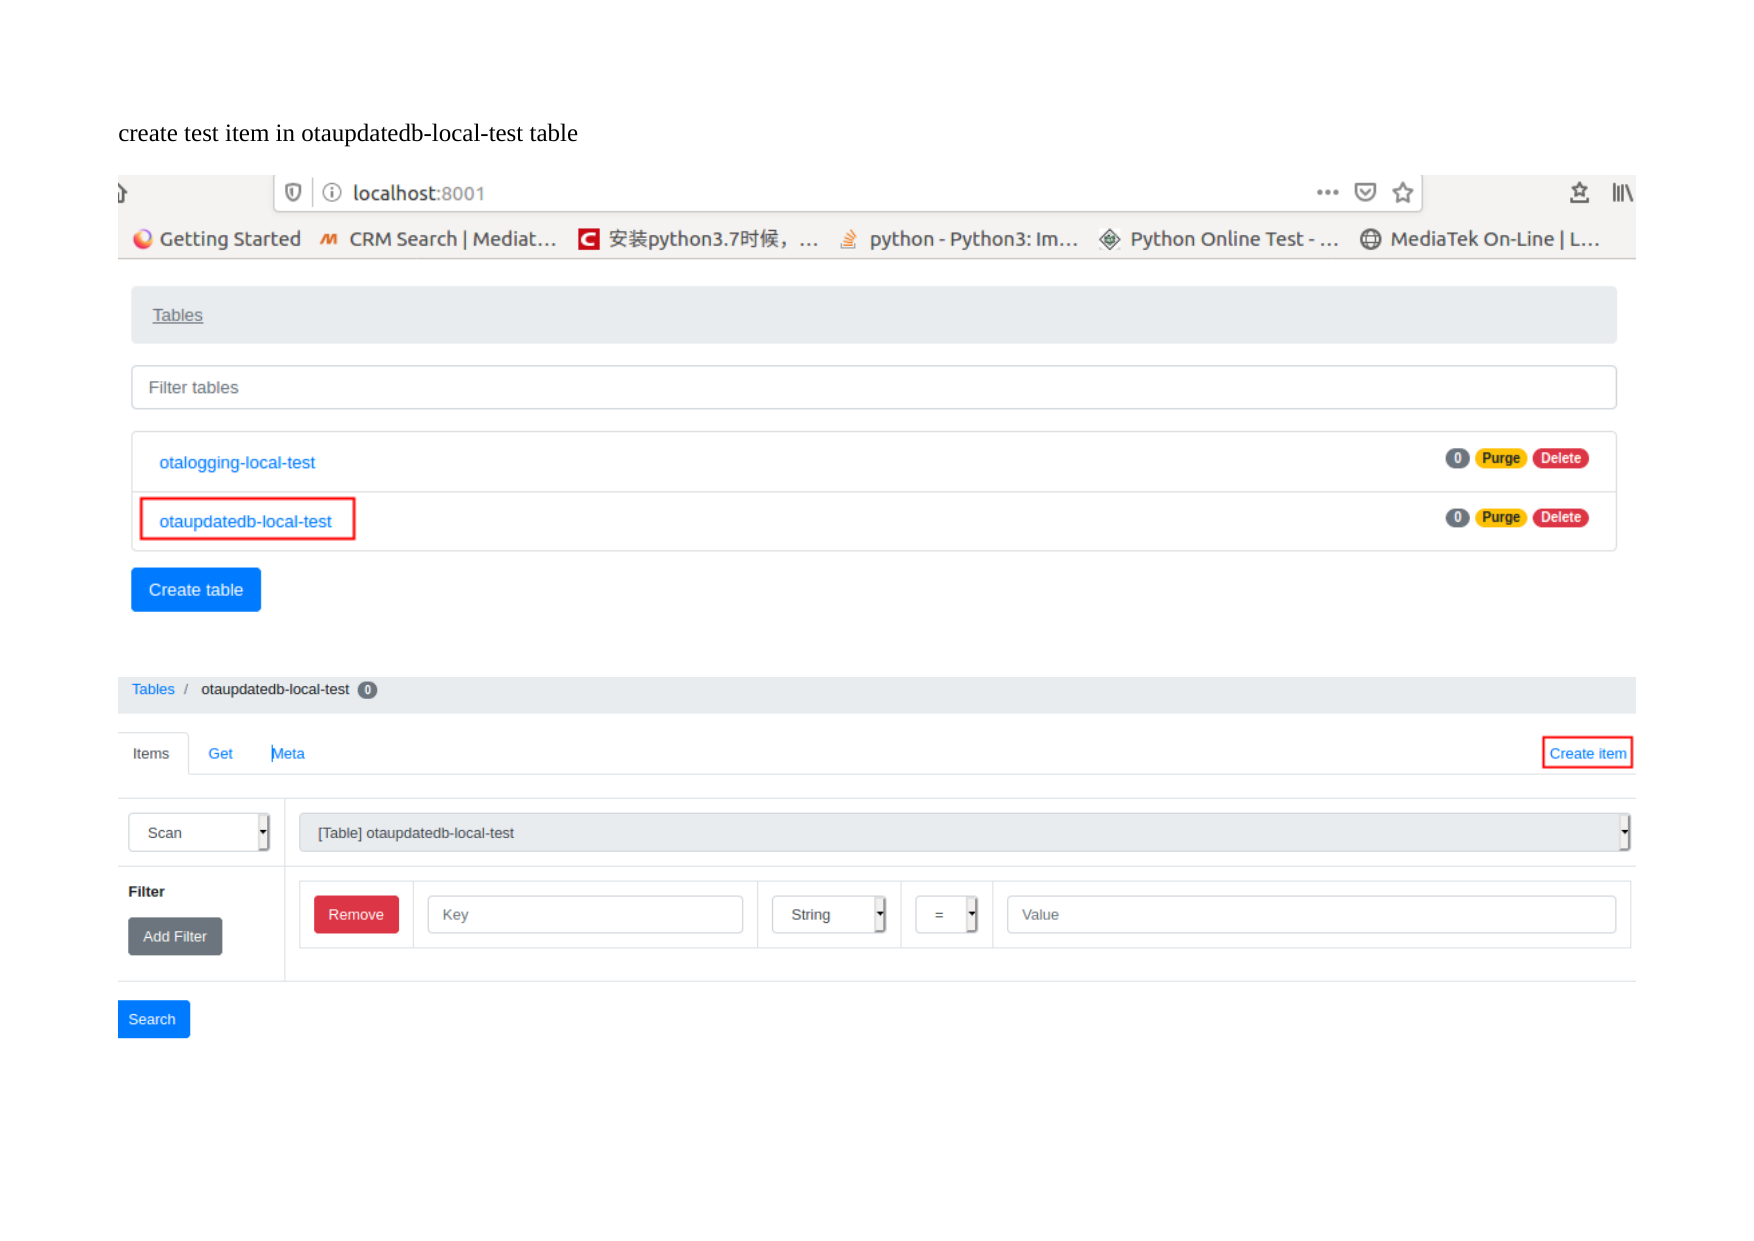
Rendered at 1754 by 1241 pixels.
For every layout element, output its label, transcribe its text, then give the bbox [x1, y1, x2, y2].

text create test item in otaupdatedb-local-test table [118, 118, 1636, 147]
picture [118, 677, 1636, 1044]
picture [118, 175, 1636, 620]
